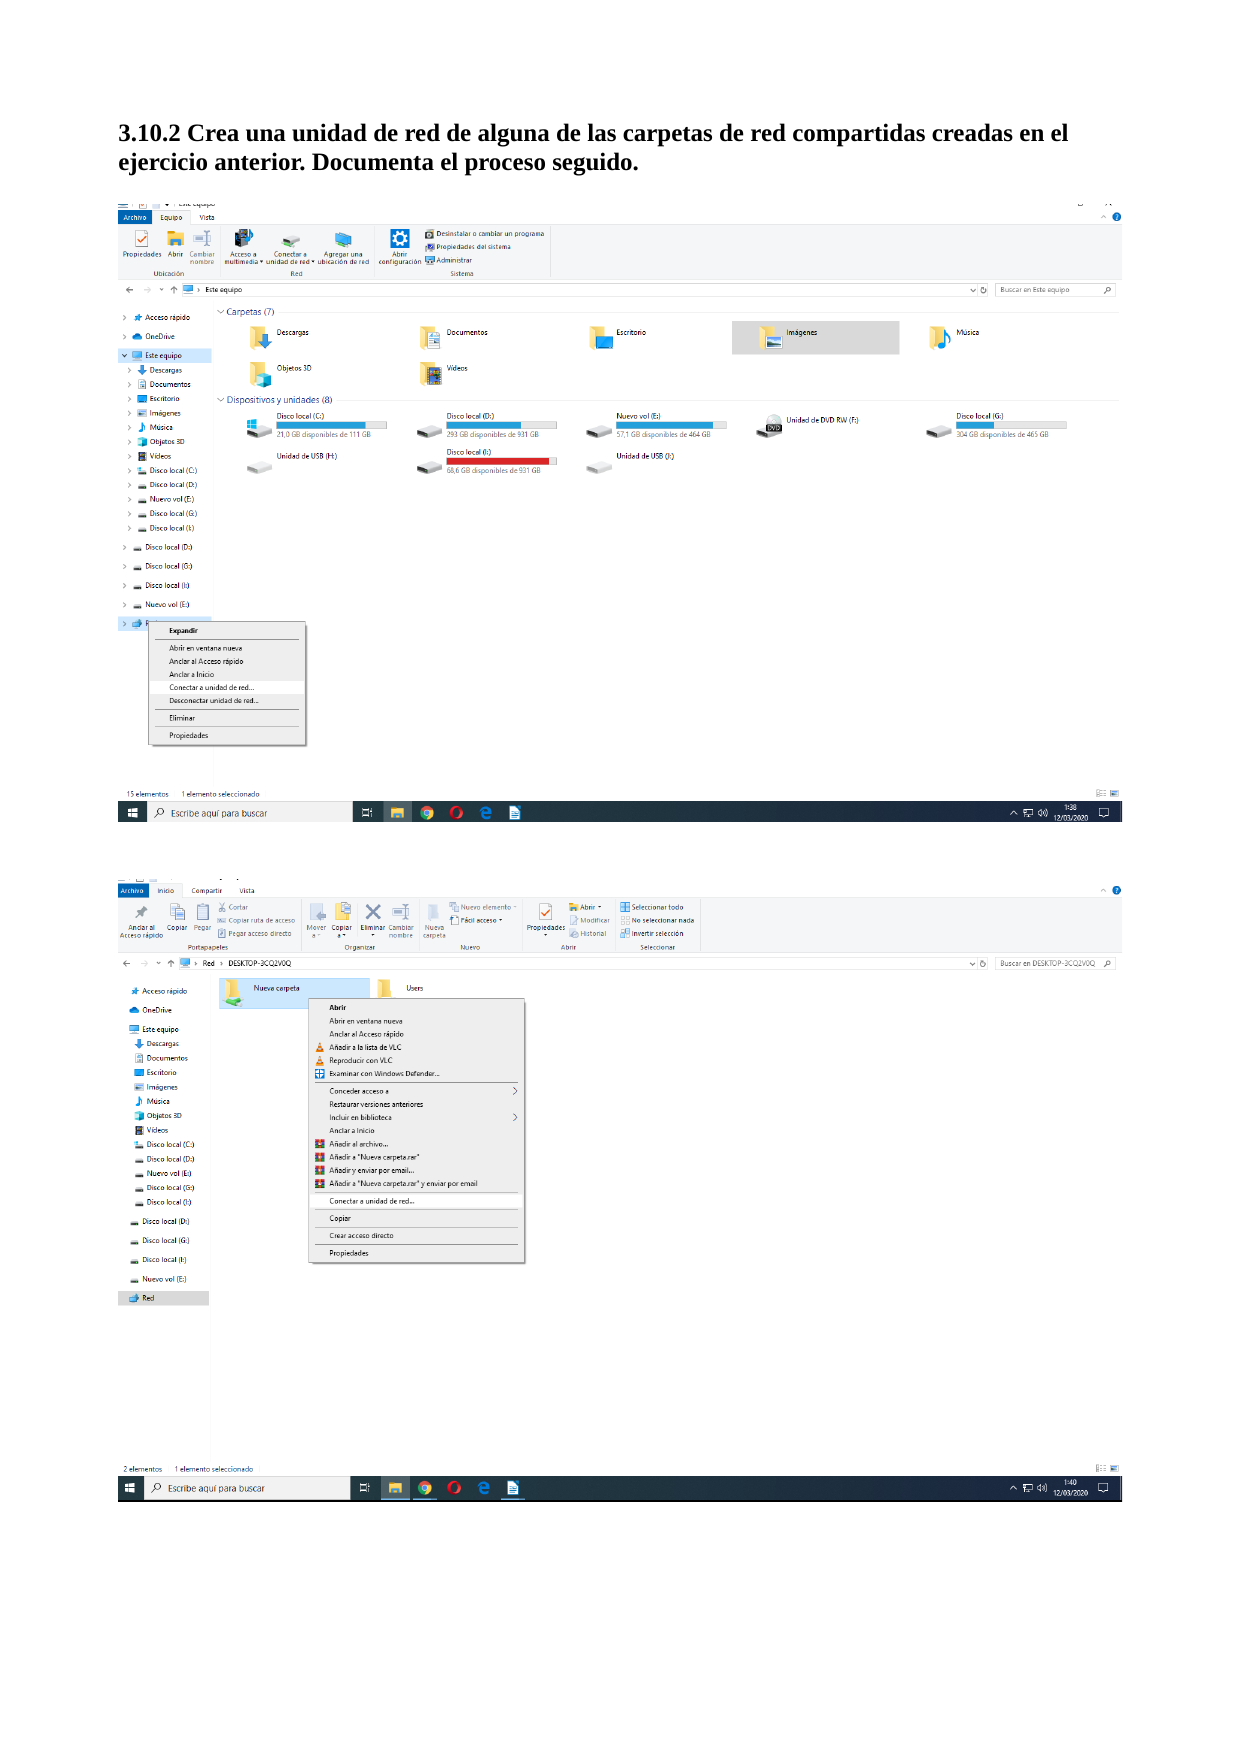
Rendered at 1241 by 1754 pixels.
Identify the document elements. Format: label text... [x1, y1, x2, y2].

picture [118, 204, 1123, 822]
text 3.10.2 Crea una unidad de red de alguna de las carpetas de red compartidas creadas en el ejercicio anterior. Documenta el proceso seguido. [118, 118, 1122, 176]
picture [118, 879, 1123, 1502]
